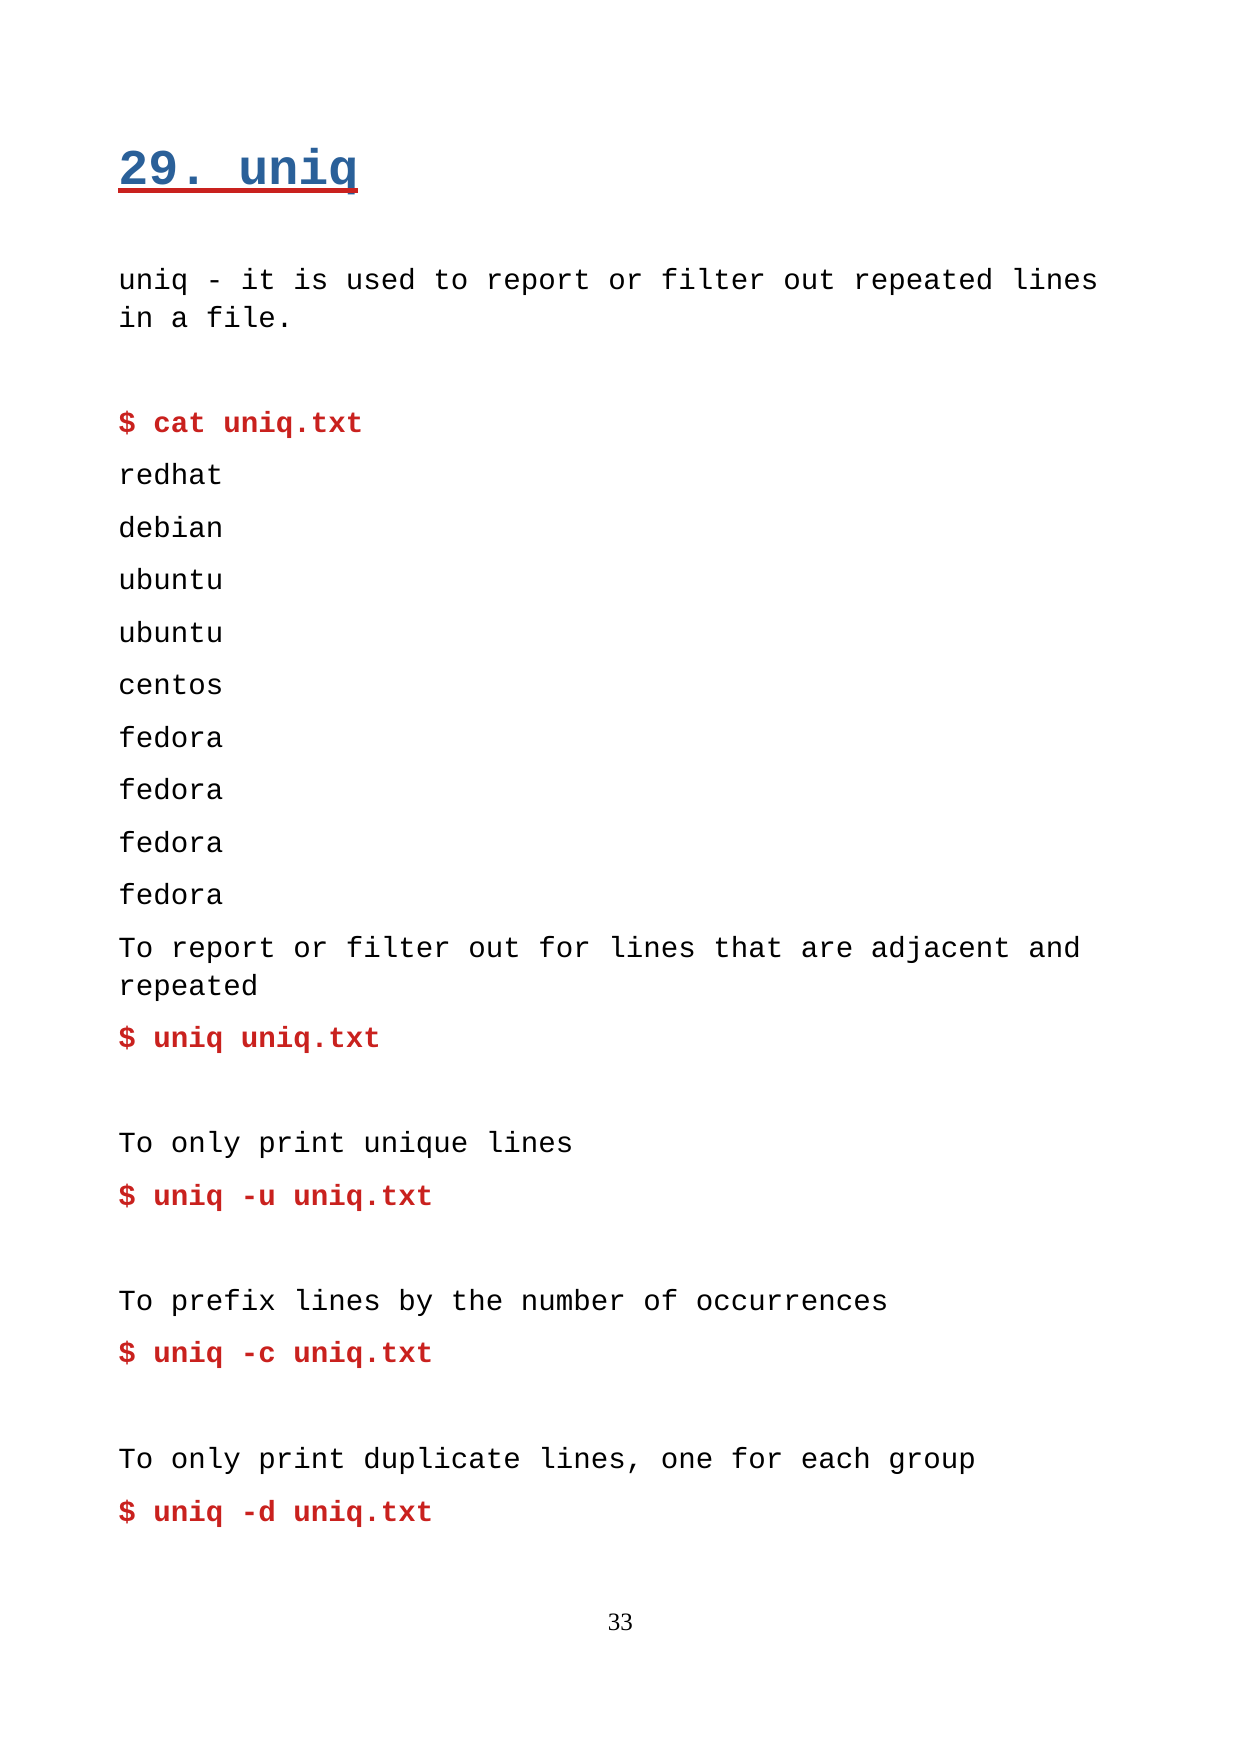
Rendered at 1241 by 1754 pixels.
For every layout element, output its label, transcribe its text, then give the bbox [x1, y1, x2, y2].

text $ uniq -u uniq.txt [118, 1181, 1122, 1214]
text centos [118, 670, 1122, 703]
text fedora [118, 828, 1122, 861]
text To only print unique lines [118, 1128, 1122, 1161]
text ubuntu [118, 565, 1122, 598]
text To only print duplicate lines, one for each group [118, 1444, 1122, 1477]
text uniq - it is used to report or filter out repeated lines in a file. [118, 265, 1122, 336]
text redhat [118, 460, 1122, 493]
subtitle 29. uniq [118, 143, 1122, 200]
text ubuntu [118, 618, 1122, 651]
text $ uniq uniq.txt [118, 1023, 1122, 1056]
text fedora [118, 775, 1122, 808]
text $ cat uniq.txt [118, 408, 1122, 441]
text fedora [118, 723, 1122, 756]
text To prefix lines by the number of occurrences [118, 1286, 1122, 1319]
text $ uniq -d uniq.txt [118, 1497, 1122, 1530]
text debian [118, 513, 1122, 546]
text fedora [118, 880, 1122, 913]
text To report or filter out for lines that are adjacent and repeated [118, 933, 1122, 1004]
text $ uniq -c uniq.txt [118, 1338, 1122, 1372]
